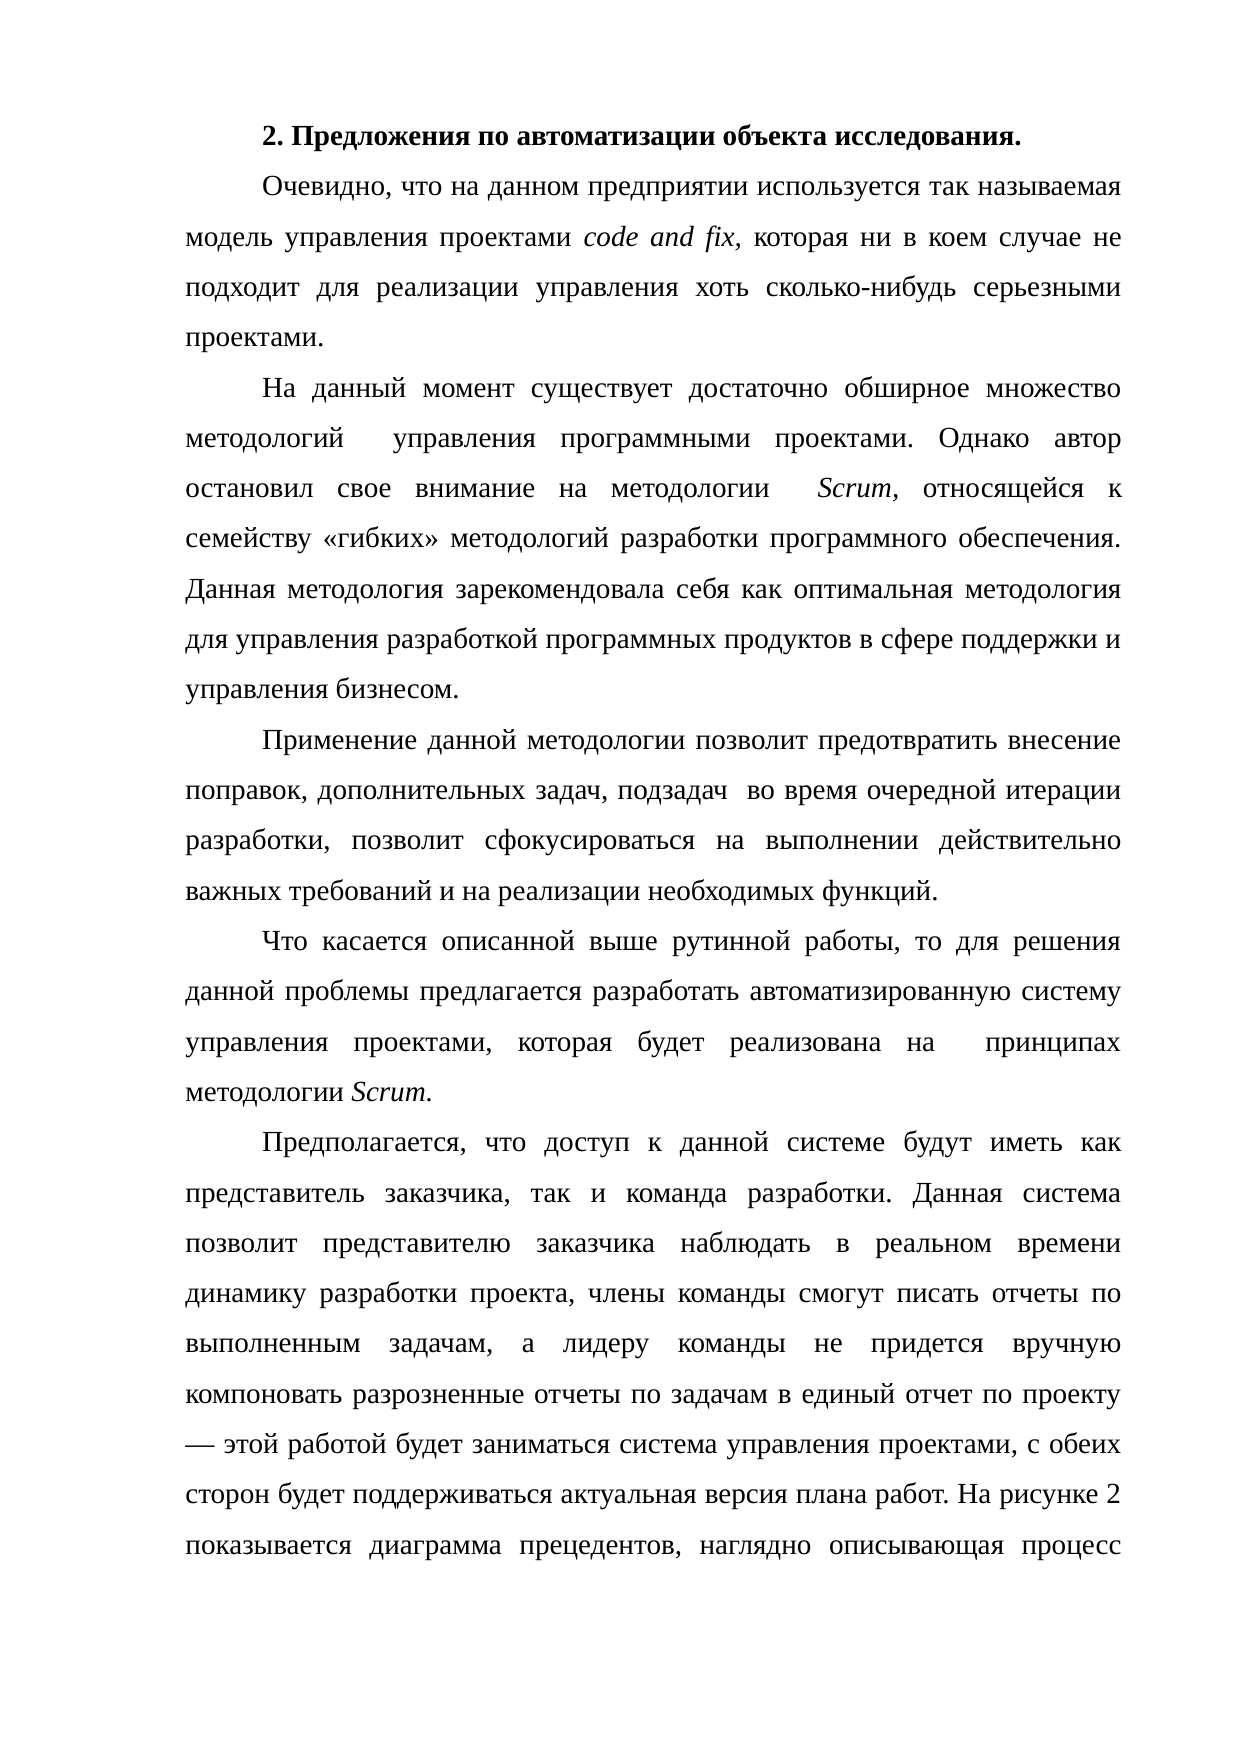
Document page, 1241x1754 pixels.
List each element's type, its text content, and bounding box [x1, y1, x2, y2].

text Очевидно, что на данном предприятии используется так называемая модель управления проектами code and fix, которая ни в коем случае не подходит для реализации управления хоть сколько-нибудь серьезными проектами. [185, 168, 1122, 353]
text 2. Предложения по автоматизации объекта исследования. [185, 118, 1122, 152]
text Применение данной методологии позволит предотвратить внесение поправок, дополнительных задач, подзадач во время очередной итерации разработки, позволит сфокусироваться на выполнении действительно важных требований и на реализации необходимых функций. [185, 722, 1122, 906]
text Предполагается, что доступ к данной системе будут иметь как представитель заказчика, так и команда разработки. Данная система позволит представителю заказчика наблюдать в реальном времени динамику разработки проекта, члены команды смогут писать отчеты по выполненным задачам, а лидеру команды не придется вручную компоновать разрозненные отчеты по задачам в единый отчет по проекту — этой работой будет заниматься система управления проектами, с обеих сторон будет поддерживаться актуальная версия плана работ. На рисунке 2 показывается диаграмма прецедентов, наглядно описывающая процесс [185, 1124, 1122, 1560]
text Что касается описанной выше рутинной работы, то для решения данной проблемы предлагается разработать автоматизированную систему управления проектами, которая будет реализована на принципах методологии Scrum. [185, 923, 1122, 1108]
text На данный момент существует достаточно обширное множество методологий управления программными проектами. Однако автор остановил свое внимание на методологии Scrum, относящейся к семейству «гибких» методологий разработки программного обеспечения. Данная методология зарекомендовала себя как оптимальная методология для управления разработкой программных продуктов в сфере поддержки и управления бизнесом. [185, 370, 1122, 705]
